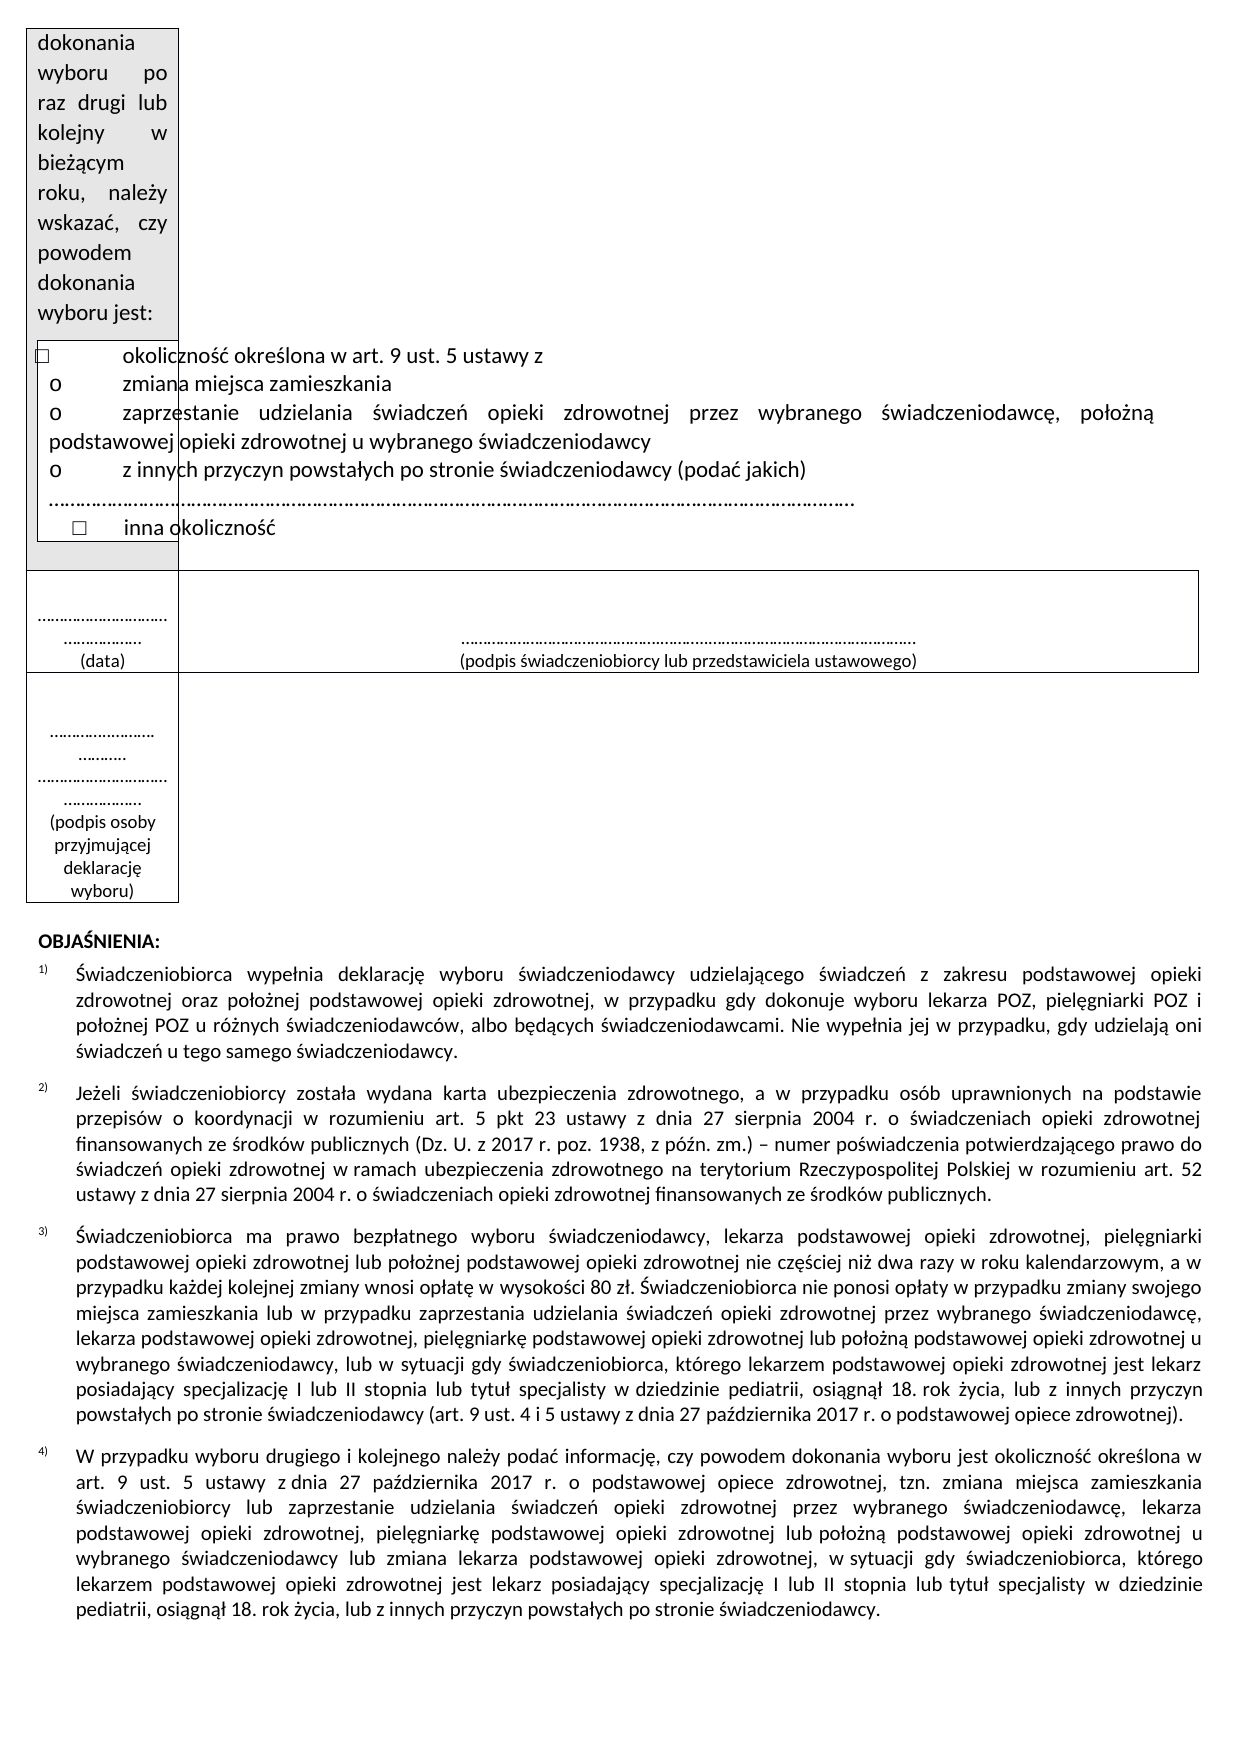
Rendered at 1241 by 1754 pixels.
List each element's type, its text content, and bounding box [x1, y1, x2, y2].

list W przypadku wyboru drugiego i kolejnego należy podać informację, czy powodem dokonania wyboru jest okoliczność określona w art. 9 ust. 5 ustawy z dnia 27 października 2017 r. o podstawowej opiece zdrowotnej, tzn. zmiana miejsca zamieszkania świadczeniobiorcy lub zaprzestanie udzielania świadczeń opieki zdrowotnej przez wybranego świadczeniodawcę, lekarza podstawowej opieki zdrowotnej, pielęgniarkę podstawowej opieki zdrowotnej lub położną podstawowej opieki zdrowotnej u wybranego świadczeniodawcy lub zmiana lekarza podstawowej opieki zdrowotnej, w sytuacji gdy świadczeniobiorca, którego lekarzem podstawowej opieki zdrowotnej jest lekarz posiadający specjalizację I lub II stopnia lub tytuł specjalisty w dziedzinie pediatrii, osiągnął 18. rok życia, lub z innych przyczyn powstałych po stronie świadczeniodawcy. [38, 1444, 1203, 1622]
table_cell inna okoliczność [38, 513, 178, 541]
table_cell ………………………………………… (data) [27, 571, 178, 672]
table_cell …………..……….………..………………………………………… (podpis osoby przyjmującej deklarację wyboru) [27, 673, 178, 902]
list Świadczeniobiorca wypełnia deklarację wyboru świadczeniodawcy udzielającego świadczeń z zakresu podstawowej opieki zdrowotnej oraz położnej podstawowej opieki zdrowotnej, w przypadku gdy dokonuje wyboru lekarza POZ, pielęgniarki POZ i położnej POZ u różnych świadczeniodawców, albo będących świadczeniodawcami. Nie wypełnia jej w przypadku, gdy udzielają oni świadczeń u tego samego świadczeniodawcy. [38, 962, 1203, 1063]
table_cell 18. W przypadku dokonania wyboru po raz drugi lub kolejny w bieżącym roku, należy wskazać, czy powodem dokonania wyboru jest: [27, 29, 178, 570]
list Jeżeli świadczeniobiorcy została wydana karta ubezpieczenia zdrowotnego, a w przypadku osób uprawnionych na podstawie przepisów o koordynacji w rozumieniu art. 5 pkt 23 ustawy z dnia 27 sierpnia 2004 r. o świadczeniach opieki zdrowotnej finansowanych ze środków publicznych (Dz. U. z 2017 r. poz. 1938, z późn. zm.) – numer poświadczenia potwierdzającego prawo do świadczeń opieki zdrowotnej w ramach ubezpieczenia zdrowotnego na terytorium Rzeczypospolitej Polskiej w rozumieniu art. 52 ustawy z dnia 27 sierpnia 2004 r. o świadczeniach opieki zdrowotnej finansowanych ze środków publicznych. [38, 1080, 1203, 1207]
list Świadczeniobiorca ma prawo bezpłatnego wyboru świadczeniodawcy, lekarza podstawowej opieki zdrowotnej, pielęgniarki podstawowej opieki zdrowotnej lub położnej podstawowej opieki zdrowotnej nie częściej niż dwa razy w roku kalendarzowym, a w przypadku każdej kolejnej zmiany wnosi opłatę w wysokości 80 zł. Świadczeniobiorca nie ponosi opłaty w przypadku zmiany swojego miejsca zamieszkania lub w przypadku zaprzestania udzielania świadczeń opieki zdrowotnej przez wybranego świadczeniodawcę, lekarza podstawowej opieki zdrowotnej, pielęgniarkę podstawowej opieki zdrowotnej lub położną podstawowej opieki zdrowotnej u wybranego świadczeniodawcy, lub w sytuacji gdy świadczeniobiorca, którego lekarzem podstawowej opieki zdrowotnej jest lekarz posiadający specjalizację I lub II stopnia lub tytuł specjalisty w dziedzinie pediatrii, osiągnął 18. rok życia, lub z innych przyczyn powstałych po stronie świadczeniodawcy (art. 9 ust. 4 i 5 ustawy z dnia 27 października 2017 r. o podstawowej opiece zdrowotnej). [38, 1224, 1203, 1427]
table_cell ……………………………………….………..………………………………………… (podpis świadczeniobiorcy lub przedstawiciela ustawowego) [179, 571, 1198, 672]
table_cell [179, 28, 1198, 570]
text OBJAŚNIENIA: [38, 928, 1203, 954]
table_cell [179, 673, 1198, 902]
table_header okoliczność określona w art. 9 ust. 5 ustawy z dnia 27 października 2017 r. o podstawowej opiece zdrowotnej: zmiana miejsca zamieszkania zaprzestanie udzielania świadczeń opieki zdrowotnej przez wybranego świadczeniodawcę, położną podstawowej opieki zdrowotnej u wybranego świadczeniodawcy z innych przyczyn powstałych po stronie świadczeniodawcy (podać jakich) ……………………………………………………………………………………………………………………………………… [38, 341, 178, 513]
